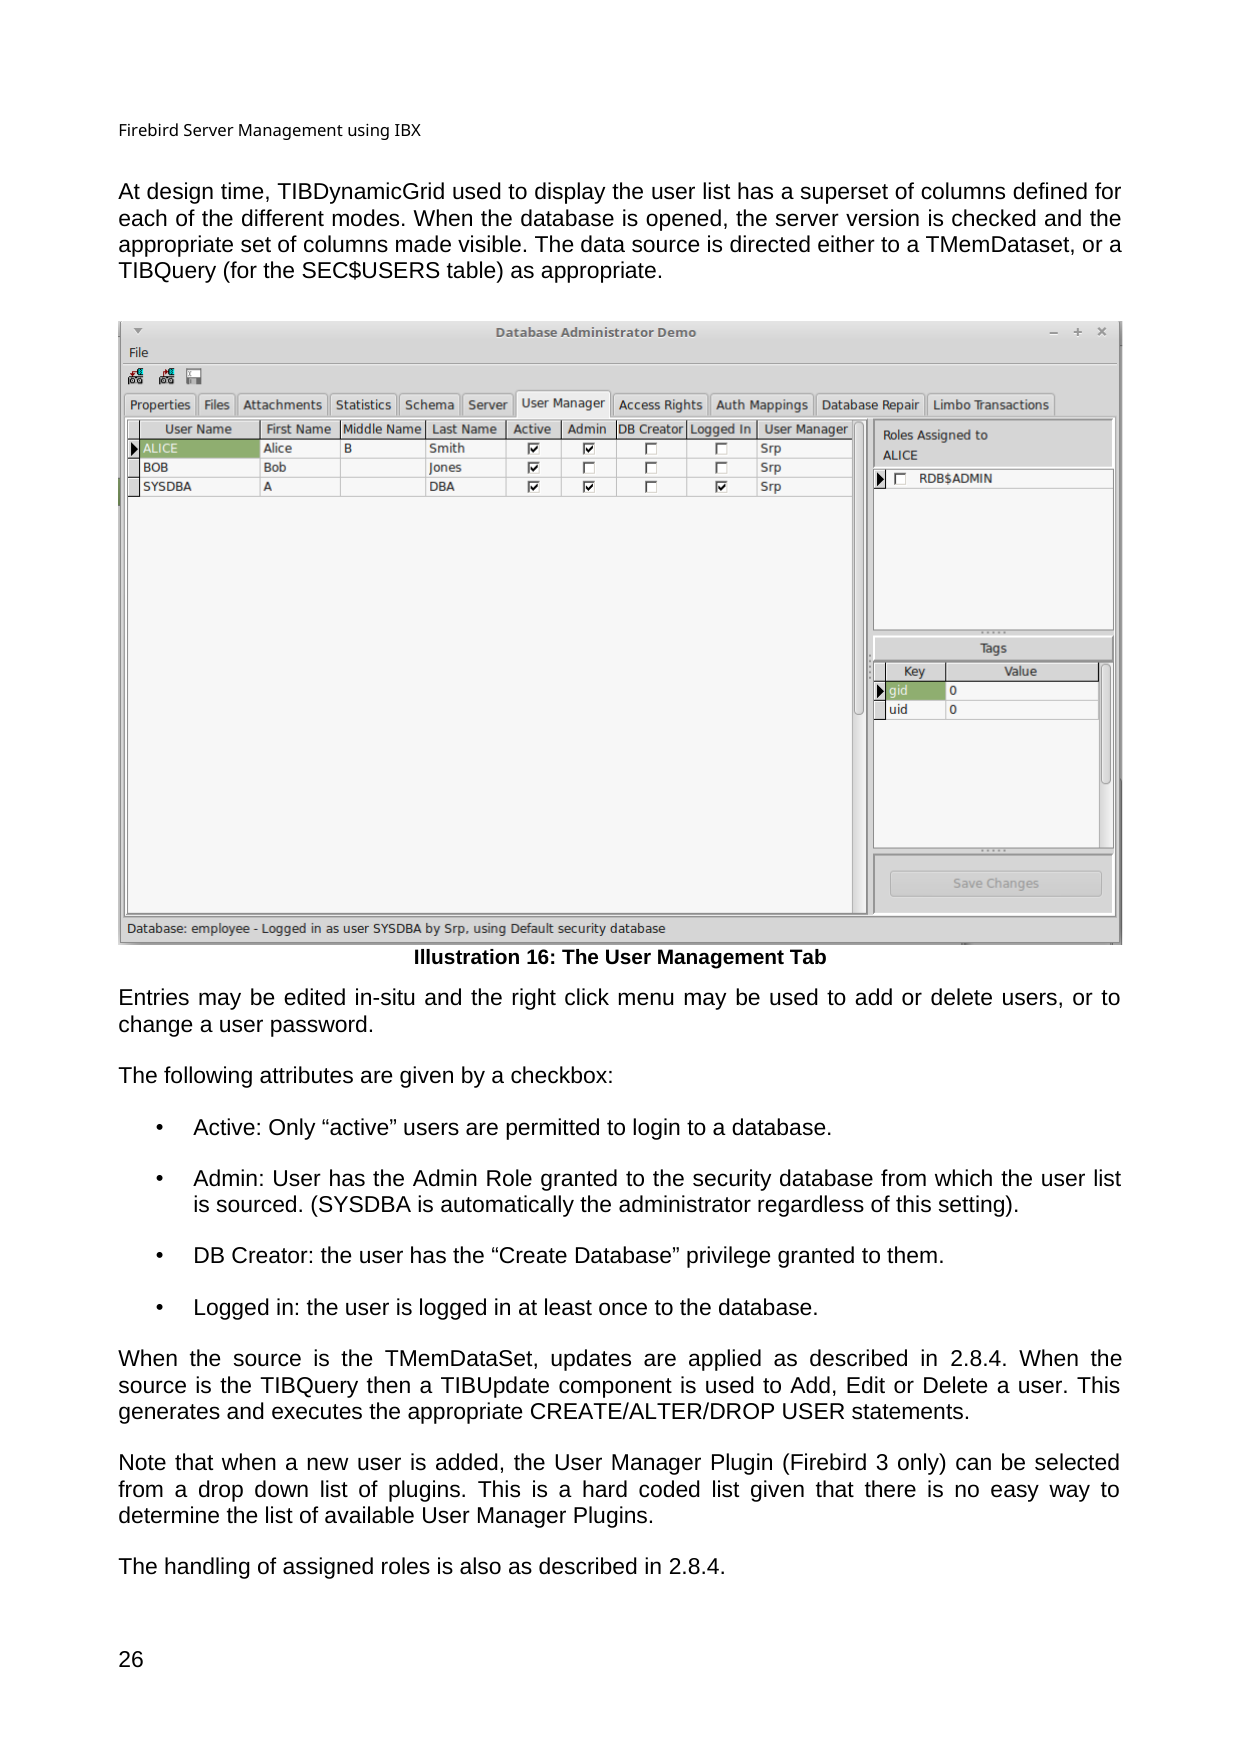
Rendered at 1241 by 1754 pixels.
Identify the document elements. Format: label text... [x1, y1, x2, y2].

list Admin: User has the Admin Role granted to the security database from which the user list is sourced. (SYSDBA is automatically the administrator regardless of this setting). [156, 1165, 1122, 1217]
text The handling of assigned roles is also as described in 2.8.4. [118, 1553, 1122, 1580]
text At design time, TIBDynamicGrid used to display the user list has a superset of columns defined for each of the different modes. When the database is opened, the server version is checked and the appropriate set of columns made visible. The data source is directed either to a TMemDataset, or a TIBQuery (for the SEC$USERS table) as appropriate. [118, 178, 1122, 283]
list Active: Only “active” users are permitted to login to a database. [156, 1113, 1122, 1140]
picture [118, 321, 1123, 945]
list Logged in: the user is logged in at least once to the database. [156, 1294, 1122, 1320]
text [118, 308, 1122, 321]
text Entries may be edited in-situ and the right click menu may be used to add or delete users, or to change a user password. [118, 969, 1122, 1037]
text Illustration 16: The User Management Tab [118, 945, 1122, 969]
text The following attributes are given by a checkbox: [118, 1062, 1122, 1088]
text When the source is the TMemDataSet, updates are applied as described in 2.8.4. When the source is the TIBQuery then a TIBUpdate component is used to Add, Edit or Delete a user. This generates and executes the appropriate CREATE/ALTER/DROP USER statements. [118, 1345, 1122, 1424]
list DB Creator: the user has the “Create Database” privilege granted to them. [156, 1242, 1122, 1269]
text Note that when a new user is added, the User Manager Plugin (Firebird 3 only) can be selected from a drop down list of plugins. This is a hard coded list given that there is no easy way to determine the list of available User Manager Plugins. [118, 1449, 1122, 1528]
